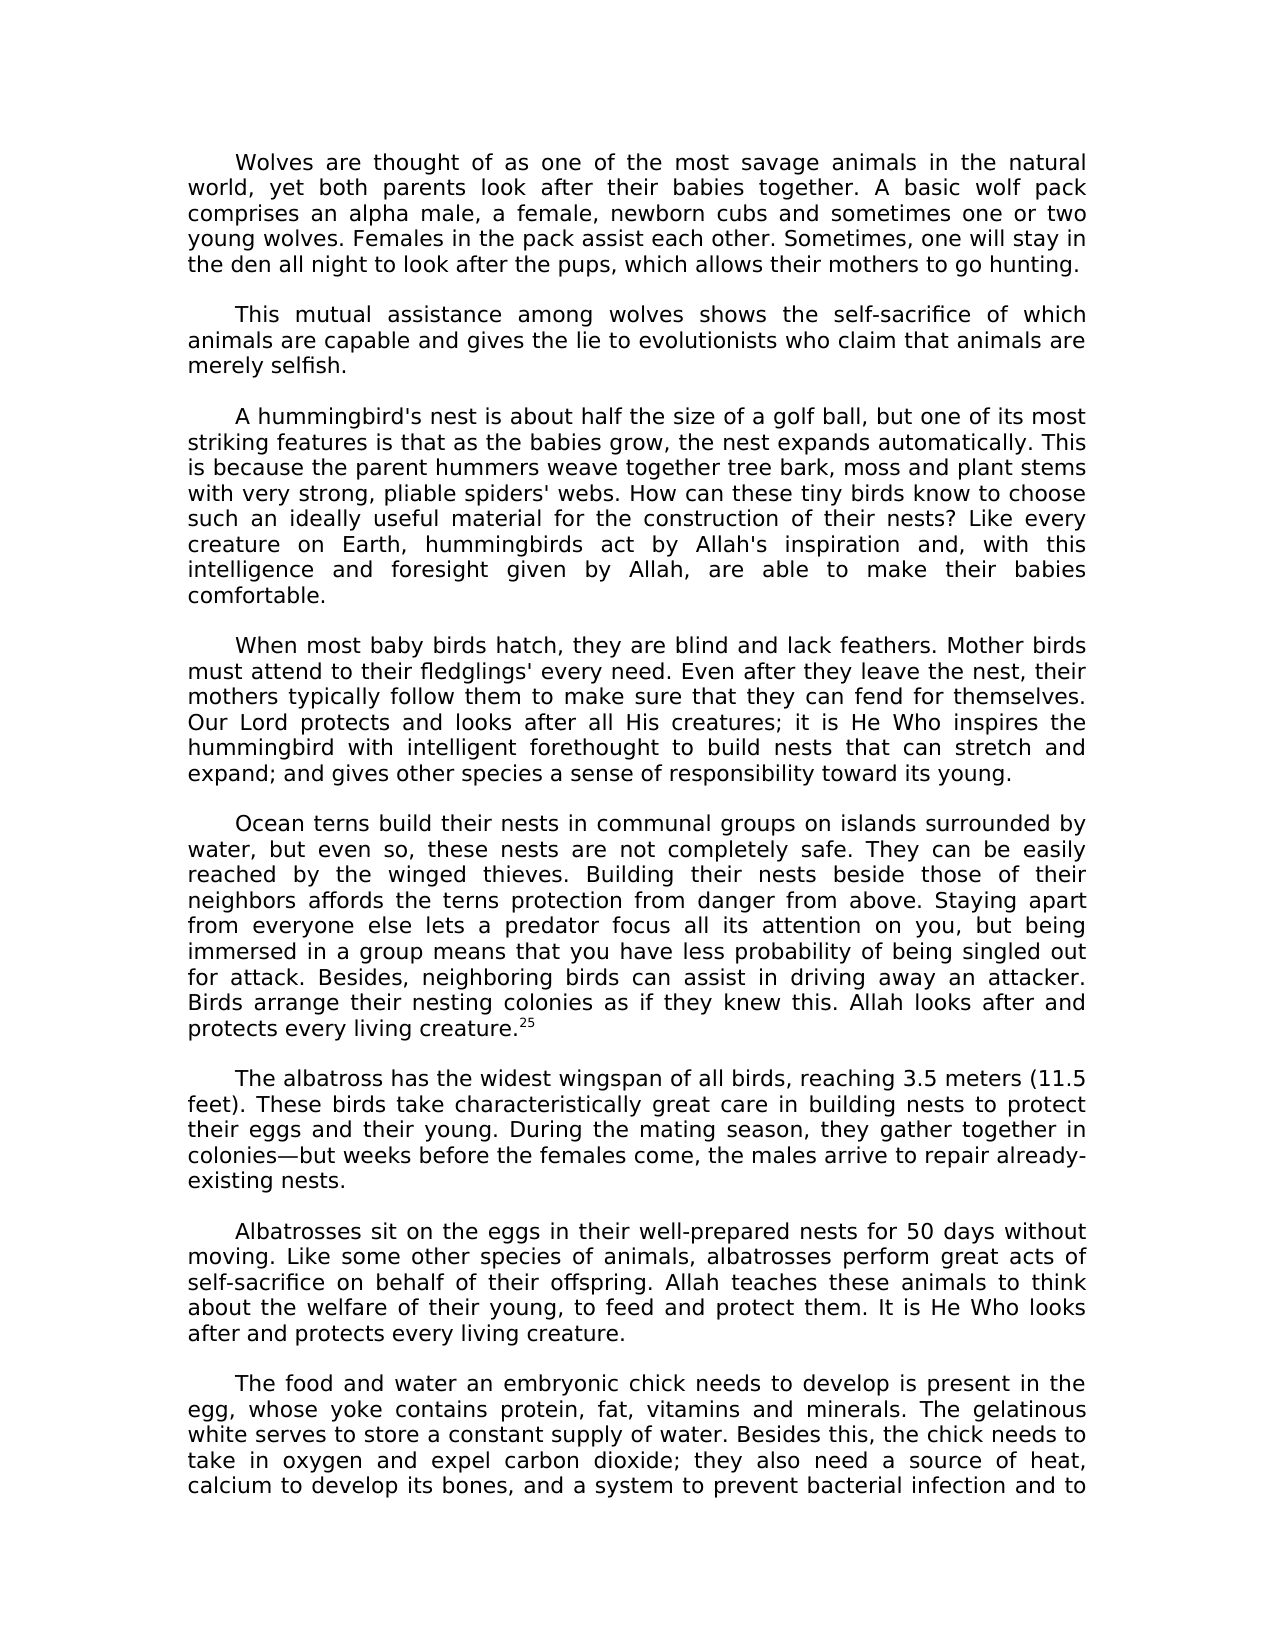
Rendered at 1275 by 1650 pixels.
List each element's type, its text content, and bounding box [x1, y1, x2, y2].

text Albatrosses sit on the eggs in their well-prepared nests for 50 days without moving. Like some other species of animals, albatrosses perform great acts of self-sacrifice on behalf of their offspring. Allah teaches these animals to think about the welfare of their young, to feed and protect them. It is He Who looks after and protects every living creature. [187, 1219, 1087, 1346]
text Ocean terns build their nests in communal groups on islands surrounded by water, but even so, these nests are not completely safe. They can be easily reached by the winged thieves. Building their nests beside those of their neighbors affords the terns protection from danger from above. Staying apart from everyone else lets a predator focus all its attention on you, but being immersed in a group means that you have less probability of being singled out for attack. Besides, neighboring birds can assist in driving away an attacker. Birds arrange their nesting colonies as if they knew this. Allah looks after and protects every living creature.25 [187, 811, 1087, 1041]
text The albatross has the widest wingspan of all birds, reaching 3.5 meters (11.5 feet). These birds take characteristically great care in building nests to protect their eggs and their young. During the mating season, they gather together in colonies—but weeks before the females come, the males arrive to repair already-existing nests. [187, 1066, 1087, 1194]
text The food and water an embryonic chick needs to develop is present in the egg, whose yoke contains protein, fat, vitamins and minerals. The gelatinous white serves to store a constant supply of water. Besides this, the chick needs to take in oxygen and expel carbon dioxide; they also need a source of heat, calcium to develop its bones, and a system to prevent bacterial infection and to [187, 1371, 1087, 1499]
text This mutual assistance among wolves shows the self-sacrifice of which animals are capable and gives the lie to evolutionists who claim that animals are merely selfish. [187, 303, 1087, 379]
text Wolves are thought of as one of the most savage animals in the natural world, yet both parents look after their babies together. A basic wolf pack comprises an alpha male, a female, newborn cubs and sometimes one or two young wolves. Females in the pack assist each other. Sometimes, one will stay in the den all night to look after the pups, which allows their mothers to go hunting. [187, 150, 1087, 278]
text A hummingbird's nest is about half the size of a golf ball, but one of its most striking features is that as the babies grow, the nest expands automatically. This is because the parent hummers weave together tree bark, moss and plant stems with very strong, pliable spiders' webs. How can these tiny birds know to choose such an ideally useful material for the construction of their nests? Like every creature on Earth, hummingbirds act by Allah's inspiration and, with this intelligence and foresight given by Allah, are able to make their babies comfortable. [187, 404, 1087, 608]
text When most baby birds hatch, they are blind and lack feathers. Mother birds must attend to their fledglings' every need. Even after they leave the nest, their mothers typically follow them to make sure that they can fend for themselves. Our Lord protects and looks after all His creatures; it is He Who inspires the hummingbird with intelligent forethought to build nests that can stretch and expand; and gives other species a sense of responsibility toward its young. [187, 633, 1087, 786]
